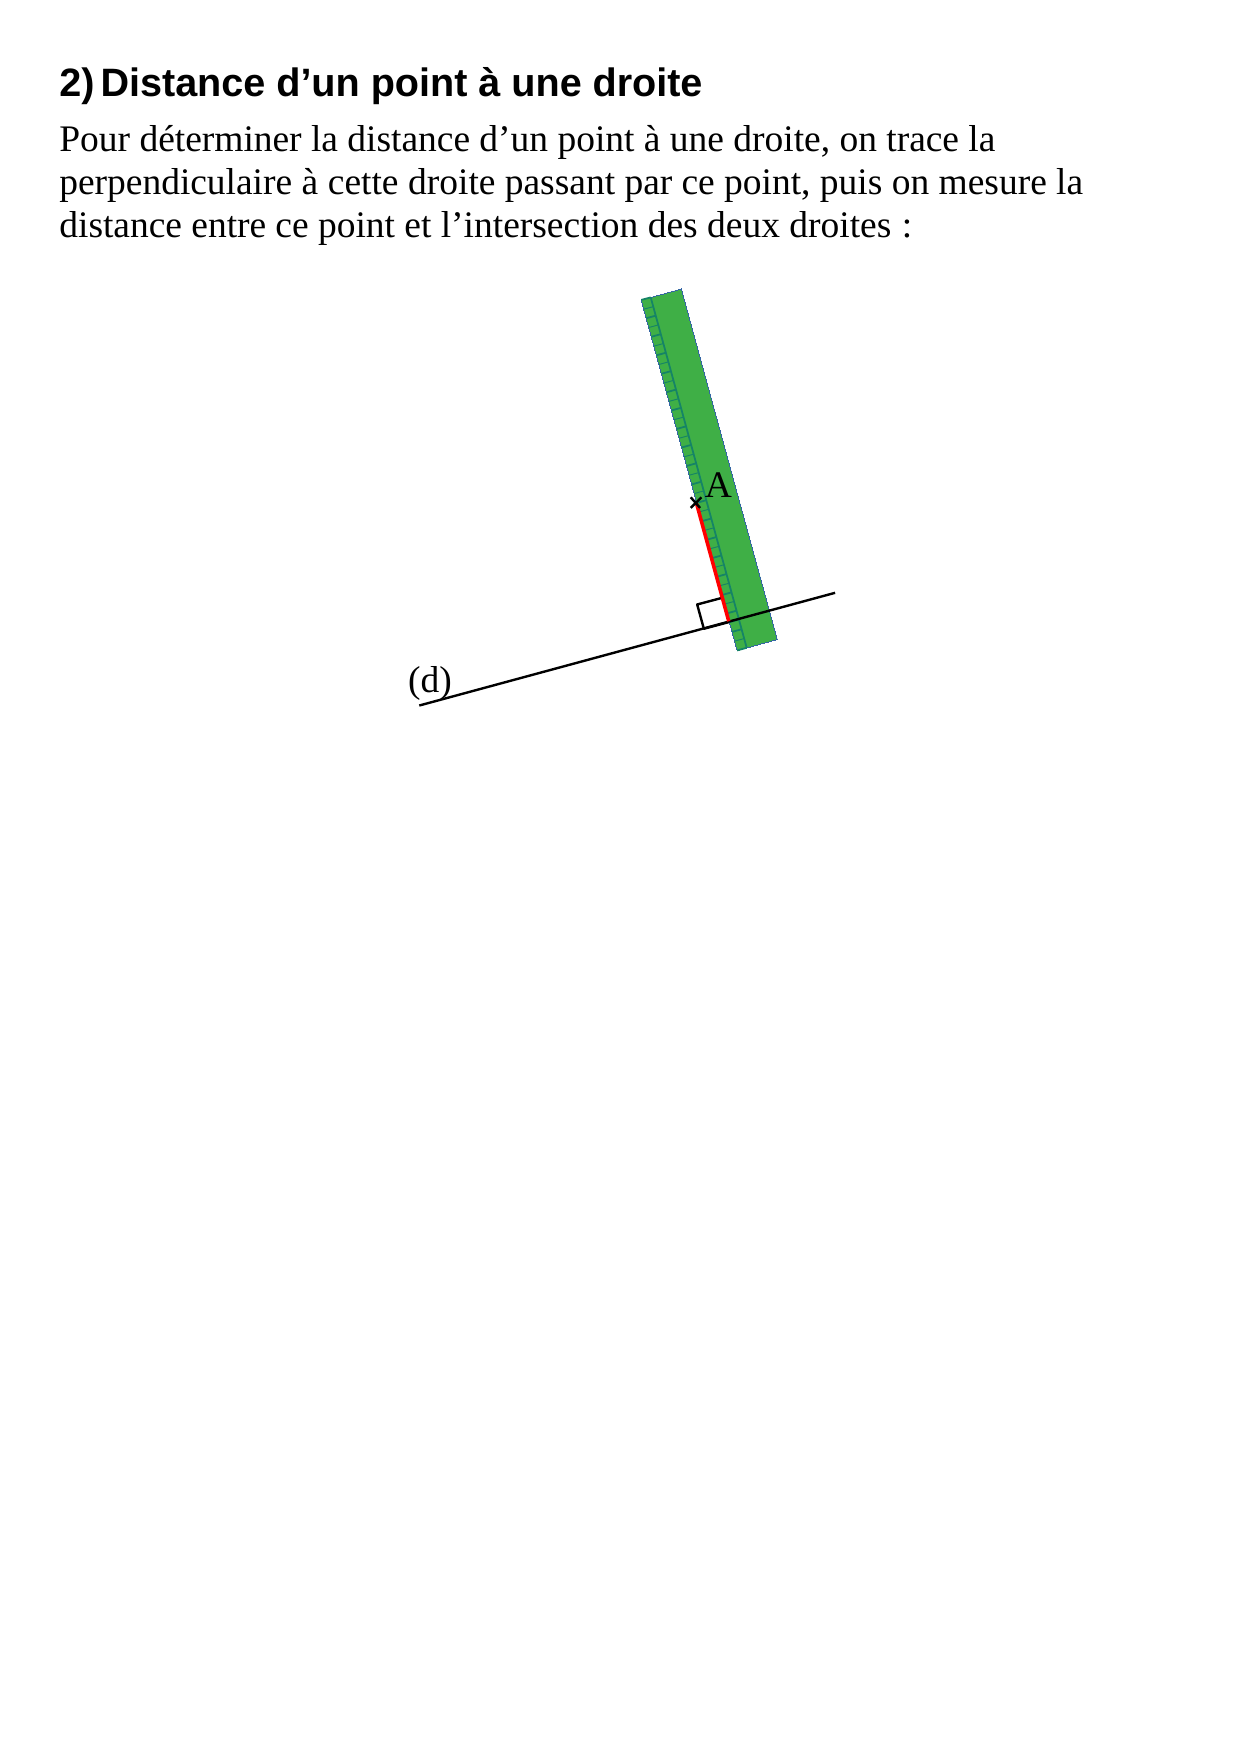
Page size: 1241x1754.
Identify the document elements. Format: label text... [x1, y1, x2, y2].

list Distance d’un point à une droite [59, 59, 1181, 105]
text Pour déterminer la distance d’un point à une droite, on trace la perpendiculaire à cette droite passant par ce point, puis on mesure la distance entre ce point et l’intersection des deux droites : [59, 116, 1181, 246]
